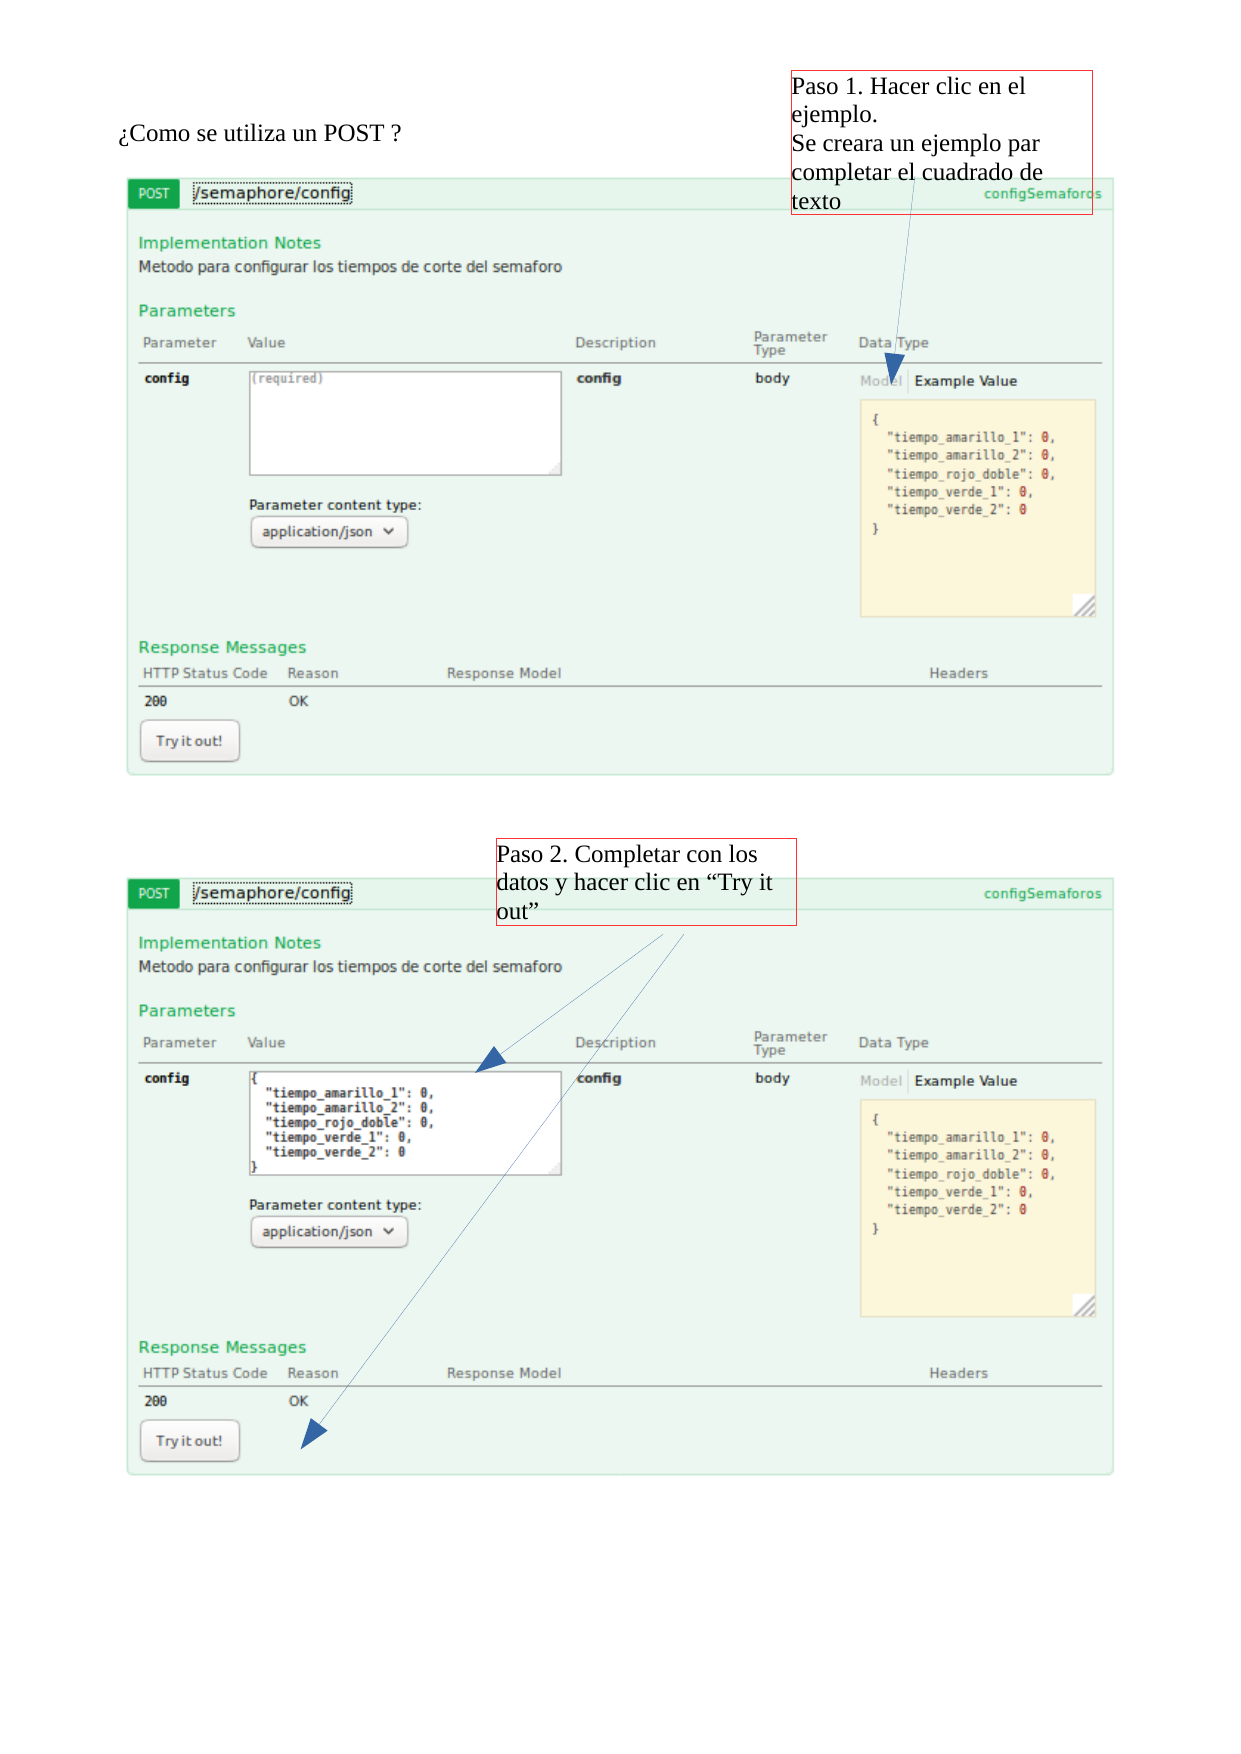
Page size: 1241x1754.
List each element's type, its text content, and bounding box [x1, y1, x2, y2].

picture [118, 175, 1123, 786]
text ¿Como se utiliza un POST ? [1093, 118, 1122, 147]
text ¿Como se utiliza un POST ? [792, 118, 1092, 147]
picture [911, 175, 1092, 214]
text ¿Como se utiliza un POST ? [118, 118, 791, 147]
picture [118, 872, 1123, 1483]
picture [497, 872, 796, 925]
picture [792, 175, 914, 214]
